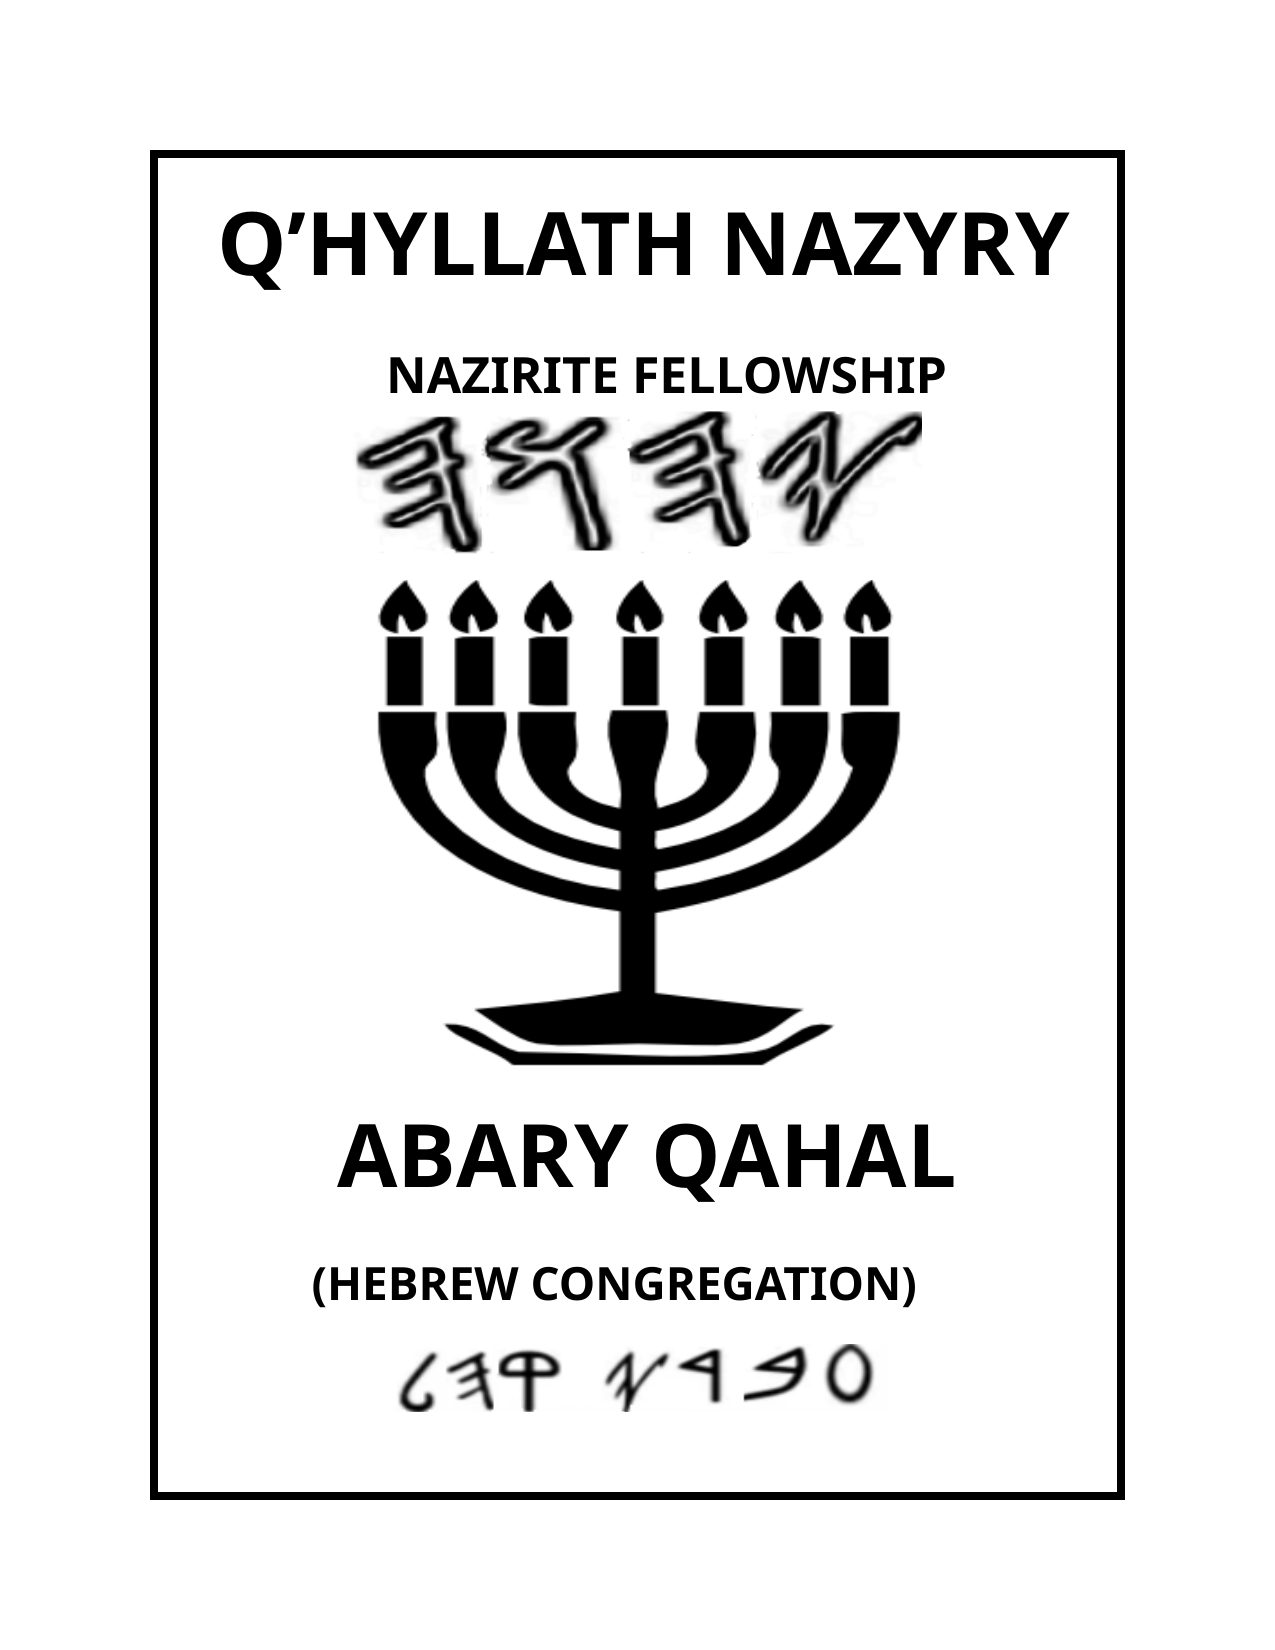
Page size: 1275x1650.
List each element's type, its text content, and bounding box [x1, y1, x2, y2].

text ABARY QAHAL [182, 1094, 1093, 1213]
text (HEBREW CONGREGATION) [182, 1252, 1093, 1314]
picture [387, 1344, 888, 1412]
text Q’HYLLATH NAZYRY [182, 182, 1093, 301]
picture [348, 410, 922, 560]
picture [370, 580, 907, 1067]
text NAZIRITE FELLOWSHIP [182, 339, 1093, 408]
